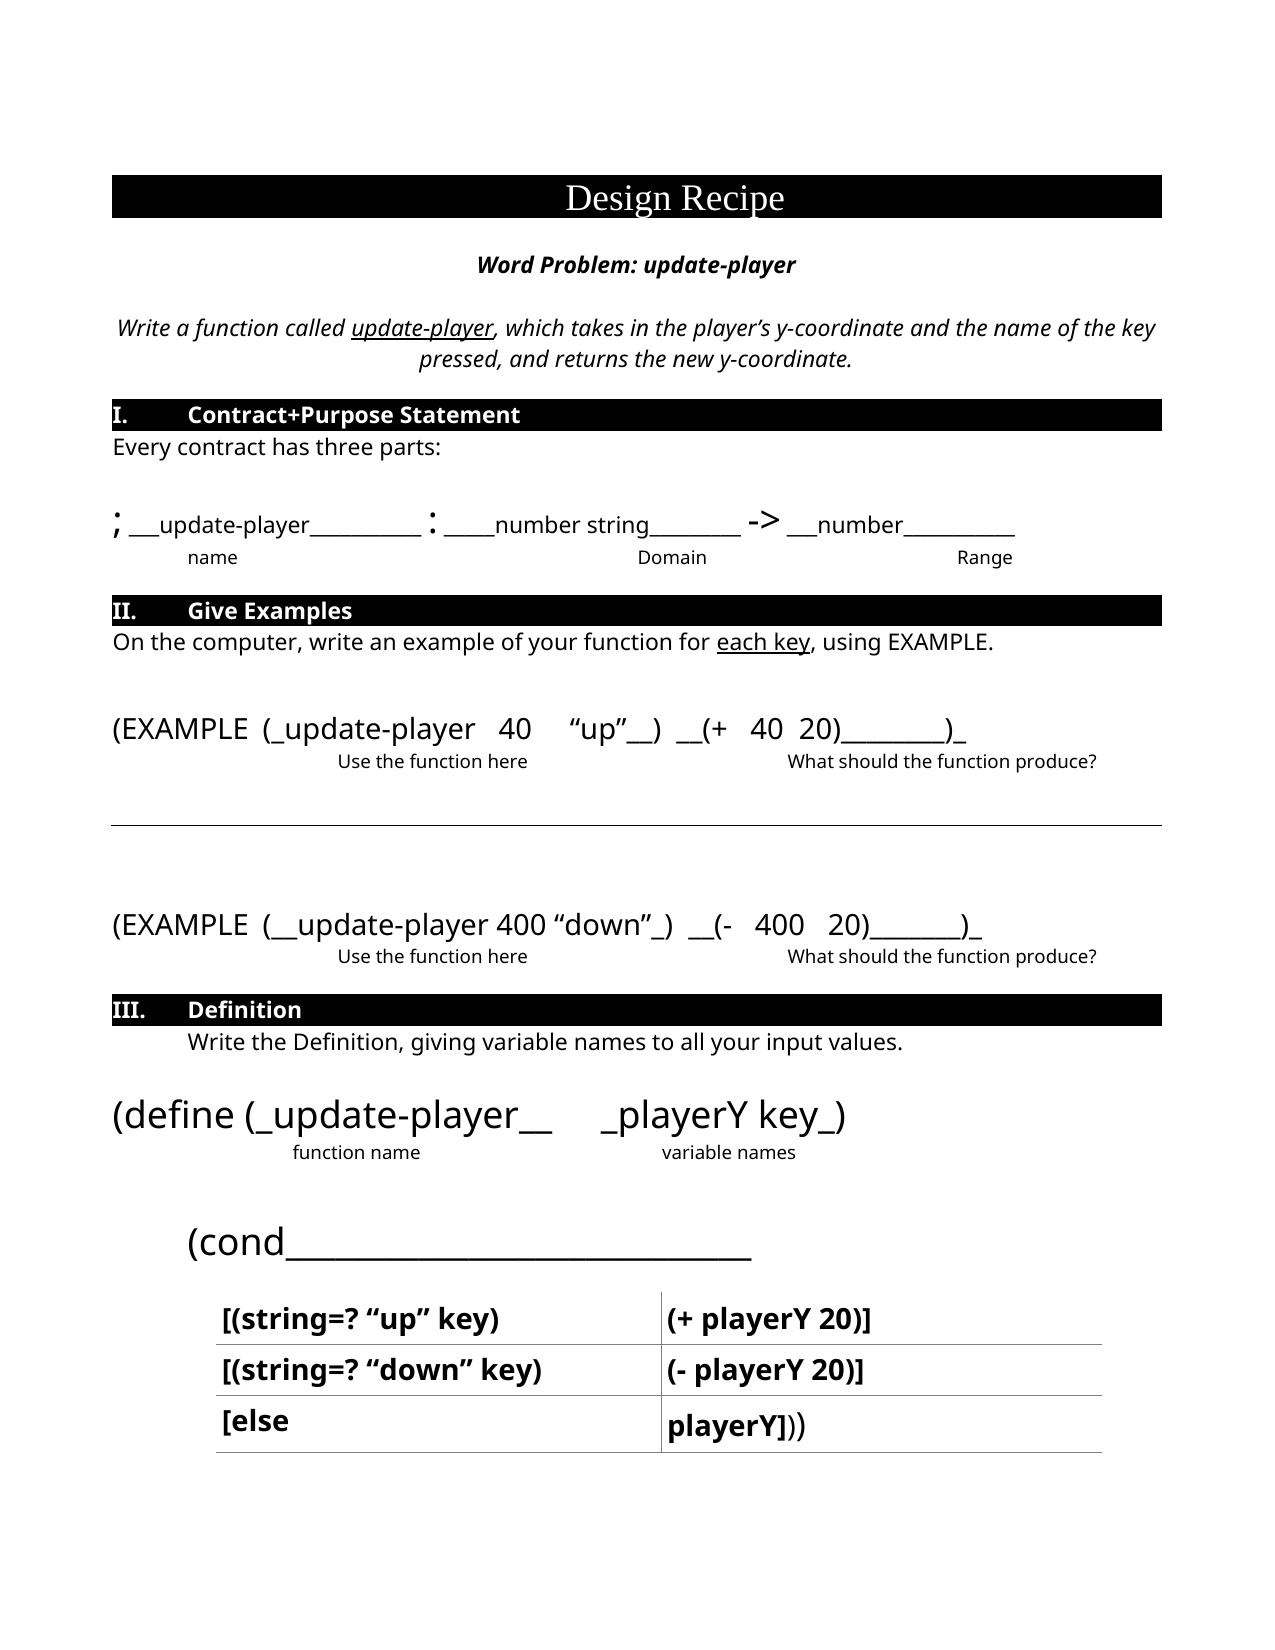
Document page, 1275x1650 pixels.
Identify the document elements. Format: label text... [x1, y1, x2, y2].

table_cell [(string=? “down” key) [216, 1345, 661, 1395]
table_header [(string=? “up” key) [216, 1292, 661, 1343]
subtitle Give Examples [112, 595, 1162, 626]
text On the computer, write an example of your function for each key, using EXAMPLE. [112, 626, 1162, 657]
subtitle Contract+Purpose Statement [112, 399, 1162, 431]
table_header (+ playerY 20)] [662, 1292, 1102, 1343]
text (EXAMPLE (_update-player 40 “up”__) __(+ 40 20)________)_ [112, 708, 1162, 748]
text Use the function here What should the function produce? [112, 748, 1162, 773]
text ; ___update-player___________ : _____number string_________ -> ___number___________ [112, 493, 1162, 544]
text (define (_update-player__ _playerY key_) [112, 1088, 1162, 1139]
text Word Problem: update-player [112, 249, 1162, 281]
text Every contract has three parts: [112, 431, 1162, 462]
text (EXAMPLE (__update-player 400 “down”_) __(- 400 20)_______)_ [112, 904, 1162, 944]
text name Domain Range [112, 544, 1162, 570]
table_cell playerY])) [662, 1396, 1102, 1452]
table_cell [else [216, 1396, 661, 1452]
subtitle Definition [112, 994, 1162, 1026]
text function name variable names [112, 1139, 1162, 1165]
list Write the Definition, giving variable names to all your input values. [150, 1026, 1162, 1057]
text (cond____________________________ [112, 1216, 1162, 1267]
table_cell (- playerY 20)] [662, 1345, 1102, 1395]
subtitle Design Recipe [112, 175, 1162, 218]
text Use the function here What should the function produce? [112, 944, 1162, 969]
text Write a function called update-player, which takes in the player’s y-coordinate and the name of the key pressed, and returns the new y-coordinate. [112, 312, 1162, 374]
